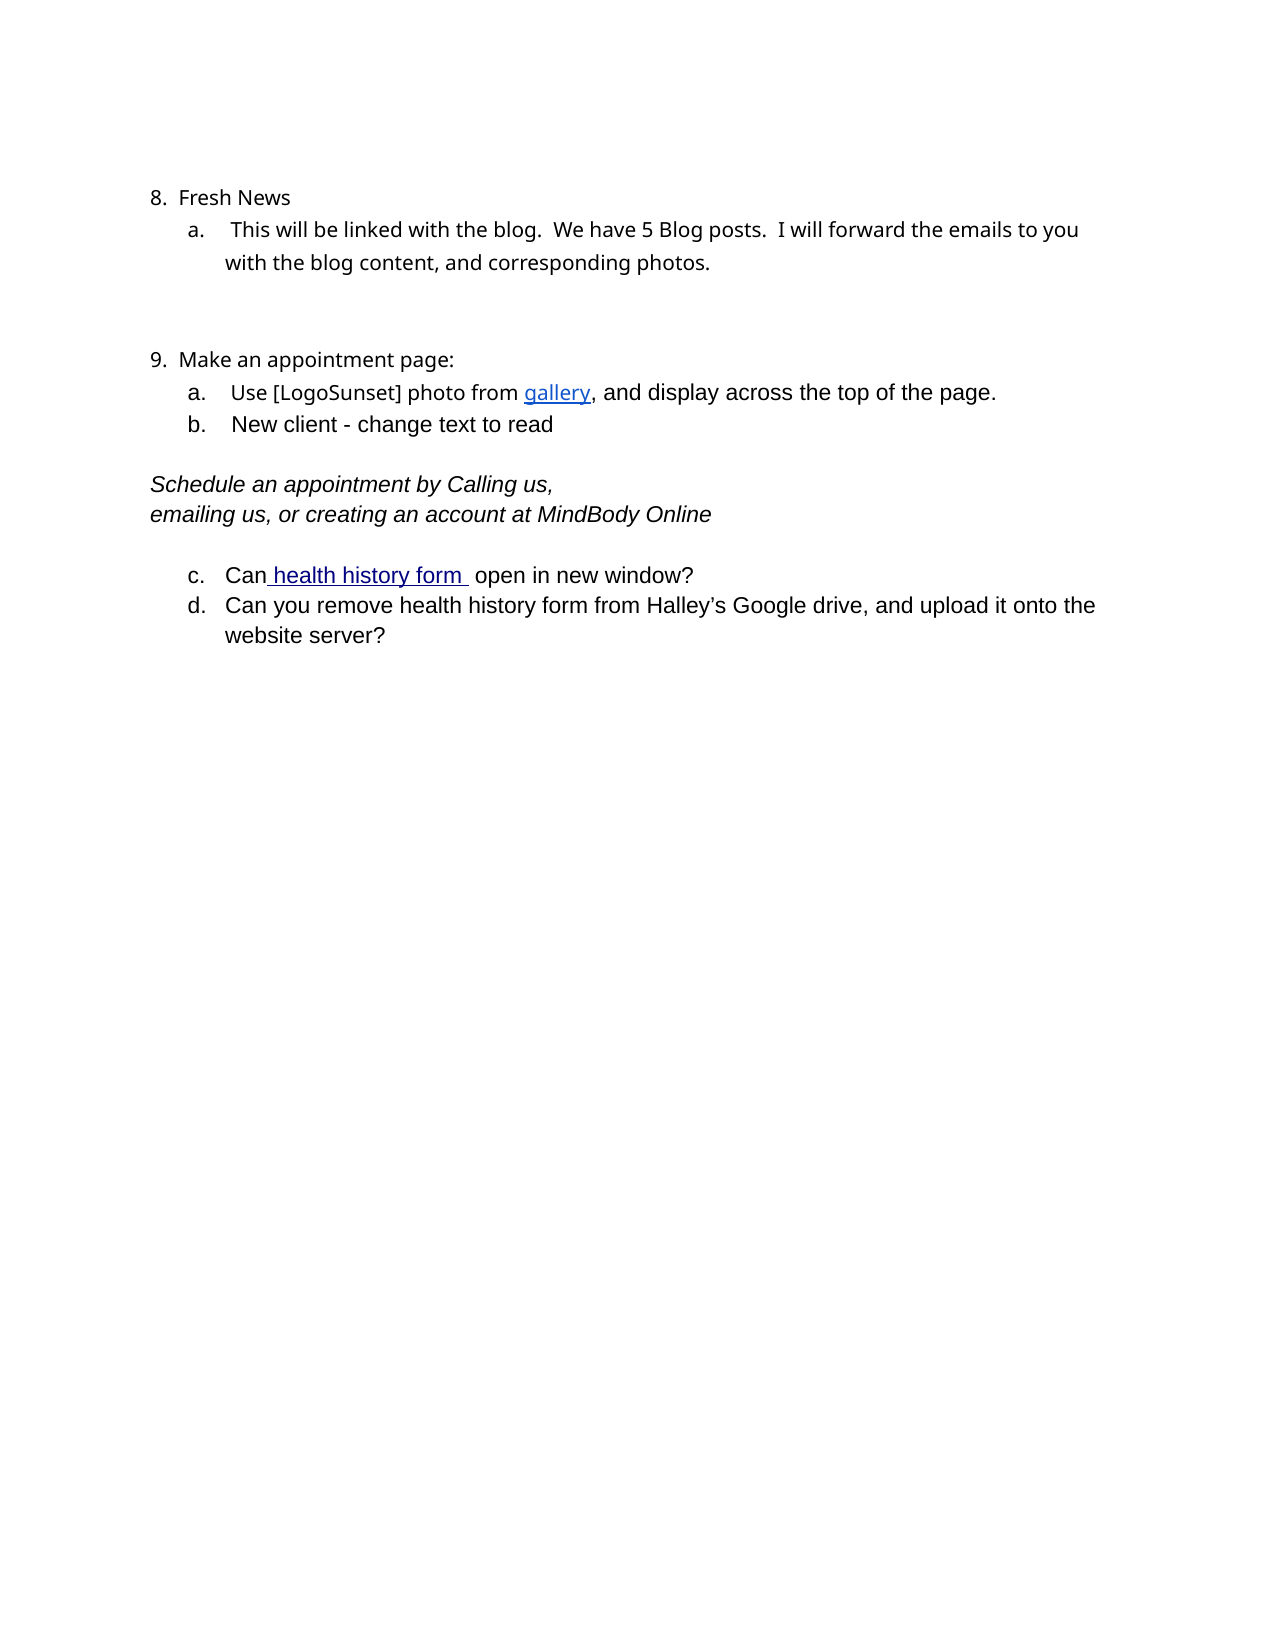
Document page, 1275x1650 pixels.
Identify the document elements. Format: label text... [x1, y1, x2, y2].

list New client - change text to read [187, 411, 1125, 437]
list Use [LogoSunset] photo from gallery, and display across the top of the page. [187, 378, 1125, 407]
list Can you remove health history form from Halley’s Google drive, and upload it onto the website server? [187, 592, 1125, 649]
list This will be linked with the blog. We have 5 Blog posts. I will forward the emails to you with the blog content, and corresponding photos. [187, 215, 1125, 276]
list Can health history form open in new window? [187, 562, 1125, 588]
text 8. Fresh News [150, 183, 1125, 211]
text Schedule an appointment by Calling us, emailing us, or creating an account at MindBody Online [150, 471, 1125, 528]
text 9. Make an appointment page: [150, 346, 1125, 374]
